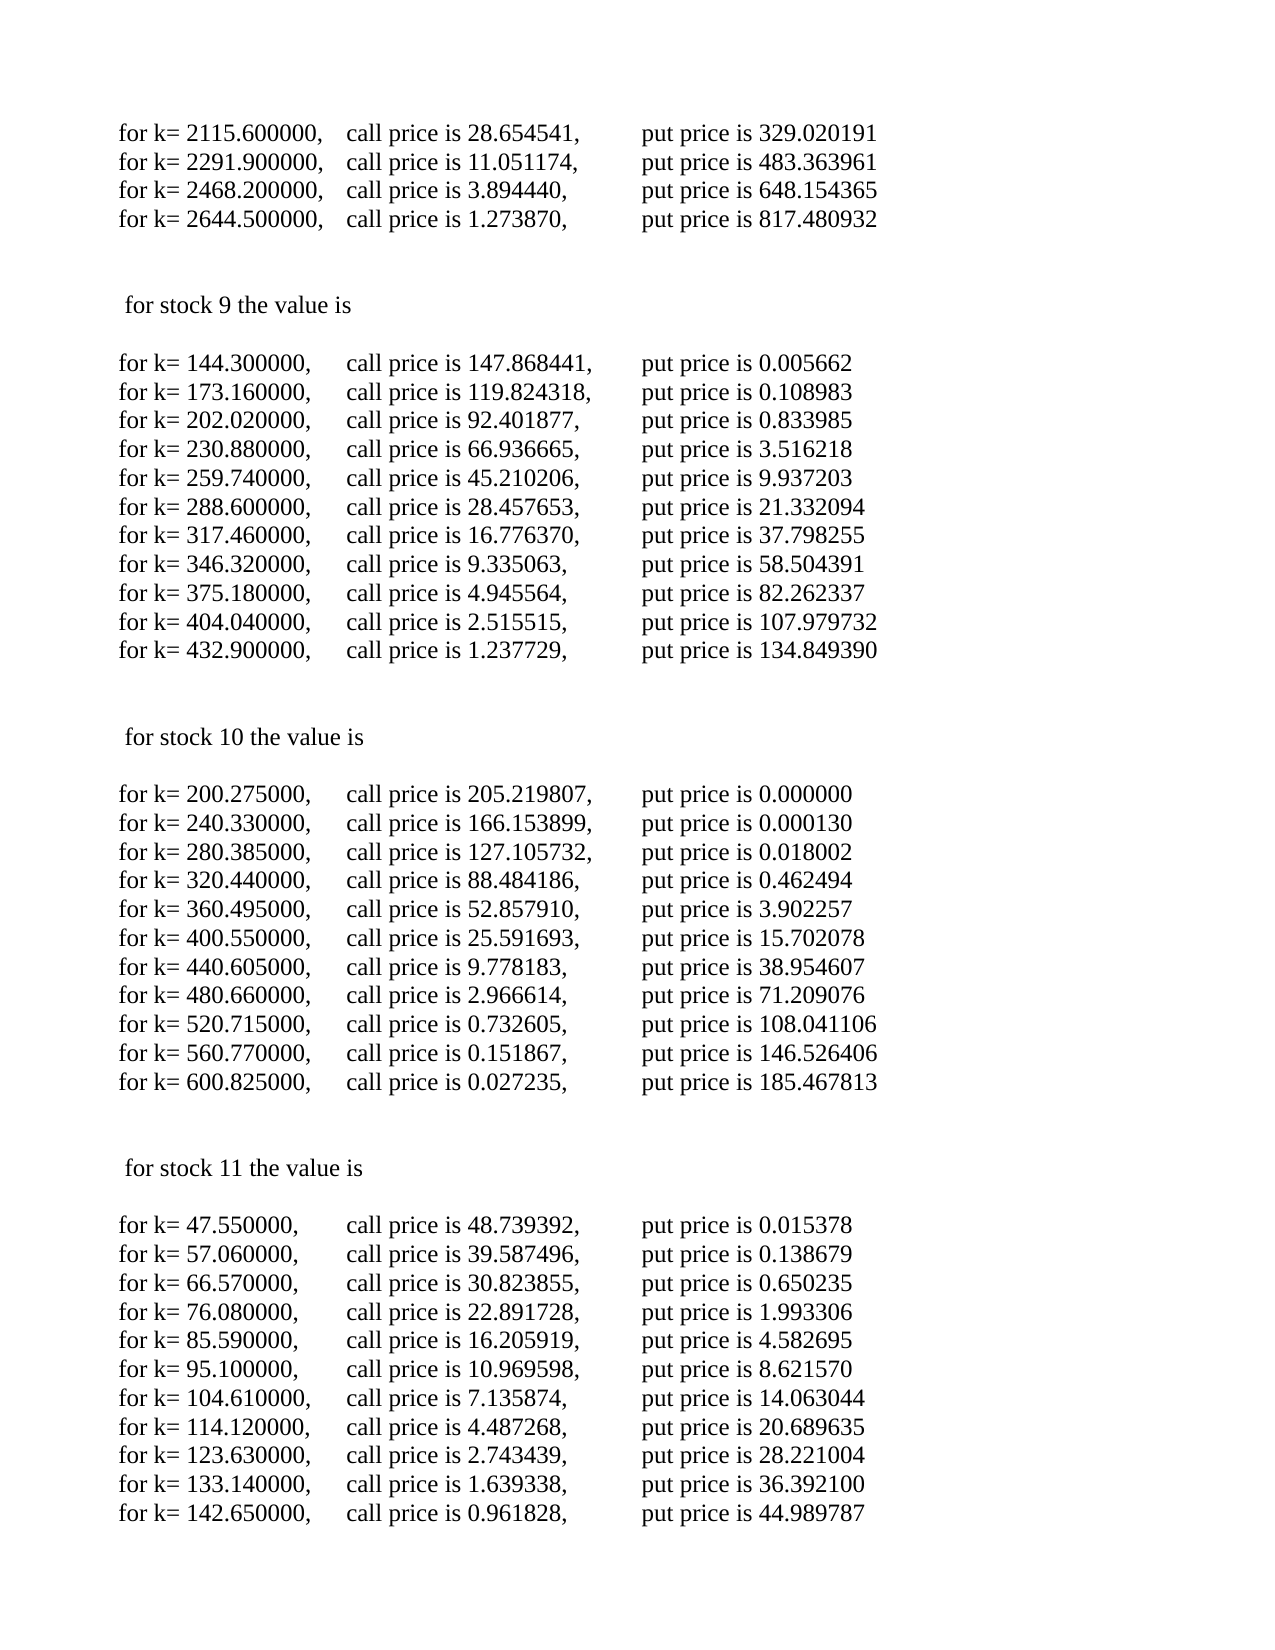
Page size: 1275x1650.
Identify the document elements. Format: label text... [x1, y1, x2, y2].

text for k= 480.660000, call price is 2.966614, put price is 71.209076 [118, 981, 1157, 1009]
text for k= 85.590000, call price is 16.205919, put price is 4.582695 [118, 1326, 1157, 1354]
text for k= 133.140000, call price is 1.639338, put price is 36.392100 [118, 1469, 1157, 1498]
text for stock 11 the value is [118, 1153, 1157, 1182]
text for k= 66.570000, call price is 30.823855, put price is 0.650235 [118, 1268, 1157, 1297]
text for k= 104.610000, call price is 7.135874, put price is 14.063044 [118, 1383, 1157, 1412]
text for k= 144.300000, call price is 147.868441, put price is 0.005662 [118, 348, 1157, 377]
text for k= 375.180000, call price is 4.945564, put price is 82.262337 [118, 578, 1157, 607]
text for k= 346.320000, call price is 9.335063, put price is 58.504391 [118, 549, 1157, 578]
text for k= 200.275000, call price is 205.219807, put price is 0.000000 [118, 779, 1157, 808]
text for k= 288.600000, call price is 28.457653, put price is 21.332094 [118, 492, 1157, 521]
text for k= 202.020000, call price is 92.401877, put price is 0.833985 [118, 406, 1157, 434]
text for k= 76.080000, call price is 22.891728, put price is 1.993306 [118, 1297, 1157, 1326]
text for k= 280.385000, call price is 127.105732, put price is 0.018002 [118, 837, 1157, 866]
text for k= 404.040000, call price is 2.515515, put price is 107.979732 [118, 607, 1157, 636]
text for k= 520.715000, call price is 0.732605, put price is 108.041106 [118, 1009, 1157, 1038]
text for stock 9 the value is [118, 291, 1157, 319]
text for stock 10 the value is [118, 722, 1157, 751]
text for k= 432.900000, call price is 1.237729, put price is 134.849390 [118, 636, 1157, 664]
text for k= 320.440000, call price is 88.484186, put price is 0.462494 [118, 866, 1157, 894]
text for k= 173.160000, call price is 119.824318, put price is 0.108983 [118, 377, 1157, 406]
text for k= 440.605000, call price is 9.778183, put price is 38.954607 [118, 952, 1157, 981]
text for k= 114.120000, call price is 4.487268, put price is 20.689635 [118, 1412, 1157, 1441]
text for k= 123.630000, call price is 2.743439, put price is 28.221004 [118, 1441, 1157, 1469]
text for k= 400.550000, call price is 25.591693, put price is 15.702078 [118, 923, 1157, 952]
text for k= 57.060000, call price is 39.587496, put price is 0.138679 [118, 1239, 1157, 1268]
text for k= 230.880000, call price is 66.936665, put price is 3.516218 [118, 434, 1157, 463]
text for k= 95.100000, call price is 10.969598, put price is 8.621570 [118, 1354, 1157, 1383]
text for k= 2468.200000, call price is 3.894440, put price is 648.154365 [118, 176, 1157, 204]
text for k= 600.825000, call price is 0.027235, put price is 185.467813 [118, 1067, 1157, 1096]
text for k= 259.740000, call price is 45.210206, put price is 9.937203 [118, 463, 1157, 492]
text for k= 240.330000, call price is 166.153899, put price is 0.000130 [118, 808, 1157, 837]
text for k= 2115.600000, call price is 28.654541, put price is 329.020191 [118, 118, 1157, 147]
text for k= 317.460000, call price is 16.776370, put price is 37.798255 [118, 521, 1157, 549]
text for k= 560.770000, call price is 0.151867, put price is 146.526406 [118, 1038, 1157, 1067]
text for k= 2291.900000, call price is 11.051174, put price is 483.363961 [118, 147, 1157, 176]
text for k= 360.495000, call price is 52.857910, put price is 3.902257 [118, 894, 1157, 923]
text for k= 142.650000, call price is 0.961828, put price is 44.989787 [118, 1498, 1157, 1527]
text for k= 47.550000, call price is 48.739392, put price is 0.015378 [118, 1211, 1157, 1239]
text for k= 2644.500000, call price is 1.273870, put price is 817.480932 [118, 204, 1157, 233]
